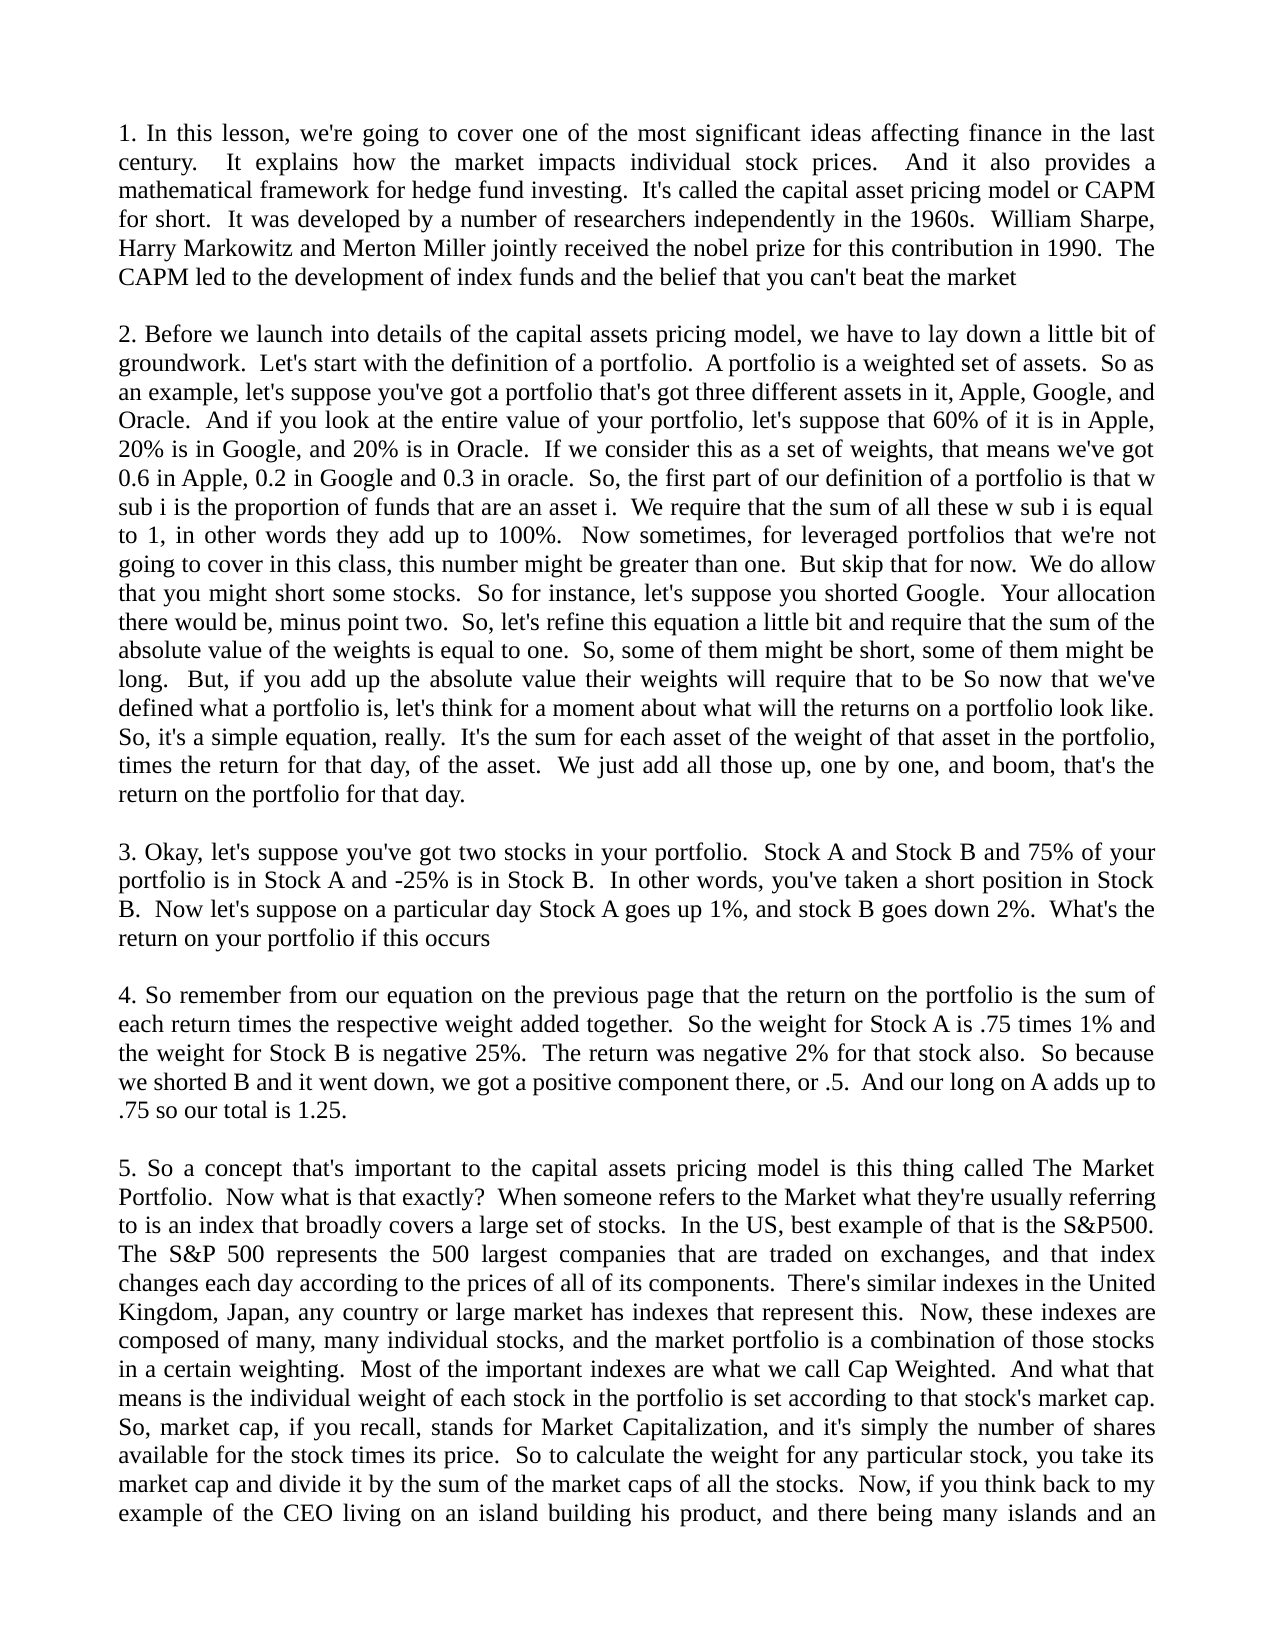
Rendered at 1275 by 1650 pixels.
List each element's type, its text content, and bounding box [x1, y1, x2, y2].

text 3. Okay, let's suppose you've got two stocks in your portfolio. Stock A and Stock B and 75% of your portfolio is in Stock A and -25% is in Stock B. In other words, you've taken a short position in Stock B. Now let's suppose on a particular day Stock A goes up 1%, and stock B goes down 2%. What's the return on your portfolio if this occurs [118, 837, 1157, 952]
text 2. Before we launch into details of the capital assets pricing model, we have to lay down a little bit of groundwork. Let's start with the definition of a portfolio. A portfolio is a weighted set of assets. So as an example, let's suppose you've got a portfolio that's got three different assets in it, Apple, Google, and Oracle. And if you look at the entire value of your portfolio, let's suppose that 60% of it is in Apple, 20% is in Google, and 20% is in Oracle. If we consider this as a set of weights, that means we've got 0.6 in Apple, 0.2 in Google and 0.3 in oracle. So, the first part of our definition of a portfolio is that w sub i is the proportion of funds that are an asset i. We require that the sum of all these w sub i is equal to 1, in other words they add up to 100%. Now sometimes, for leveraged portfolios that we're not going to cover in this class, this number might be greater than one. But skip that for now. We do allow that you might short some stocks. So for instance, let's suppose you shorted Google. Your allocation there would be, minus point two. So, let's refine this equation a little bit and require that the sum of the absolute value of the weights is equal to one. So, some of them might be short, some of them might be long. But, if you add up the absolute value their weights will require that to be So now that we've defined what a portfolio is, let's think for a moment about what will the returns on a portfolio look like. So, it's a simple equation, really. It's the sum for each asset of the weight of that asset in the portfolio, times the return for that day, of the asset. We just add all those up, one by one, and boom, that's the return on the portfolio for that day. [118, 319, 1157, 808]
text 4. So remember from our equation on the previous page that the return on the portfolio is the sum of each return times the respective weight added together. So the weight for Stock A is .75 times 1% and the weight for Stock B is negative 25%. The return was negative 2% for that stock also. So because we shorted B and it went down, we got a positive component there, or .5. And our long on A adds up to .75 so our total is 1.25. [118, 981, 1157, 1124]
text 5. So a concept that's important to the capital assets pricing model is this thing called The Market Portfolio. Now what is that exactly? When someone refers to the Market what they're usually referring to is an index that broadly covers a large set of stocks. In the US, best example of that is the S&P500. The S&P 500 represents the 500 largest companies that are traded on exchanges, and that index changes each day according to the prices of all of its components. There's similar indexes in the United Kingdom, Japan, any country or large market has indexes that represent this. Now, these indexes are composed of many, many individual stocks, and the market portfolio is a combination of those stocks in a certain weighting. Most of the important indexes are what we call Cap Weighted. And what that means is the individual weight of each stock in the portfolio is set according to that stock's market cap. So, market cap, if you recall, stands for Market Capitalization, and it's simply the number of shares available for the stock times its price. So to calculate the weight for any particular stock, you take its market cap and divide it by the sum of the market caps of all the stocks. Now, if you think back to my example of the CEO living on an island building his product, and there being many islands and an [118, 1153, 1157, 1527]
text 1. In this lesson, we're going to cover one of the most significant ideas affecting finance in the last century. It explains how the market impacts individual stock prices. And it also provides a mathematical framework for hedge fund investing. It's called the capital asset pricing model or CAPM for short. It was developed by a number of researchers independently in the 1960s. William Sharpe, Harry Markowitz and Merton Miller jointly received the nobel prize for this contribution in 1990. The CAPM led to the development of index funds and the belief that you can't beat the market [118, 118, 1157, 291]
